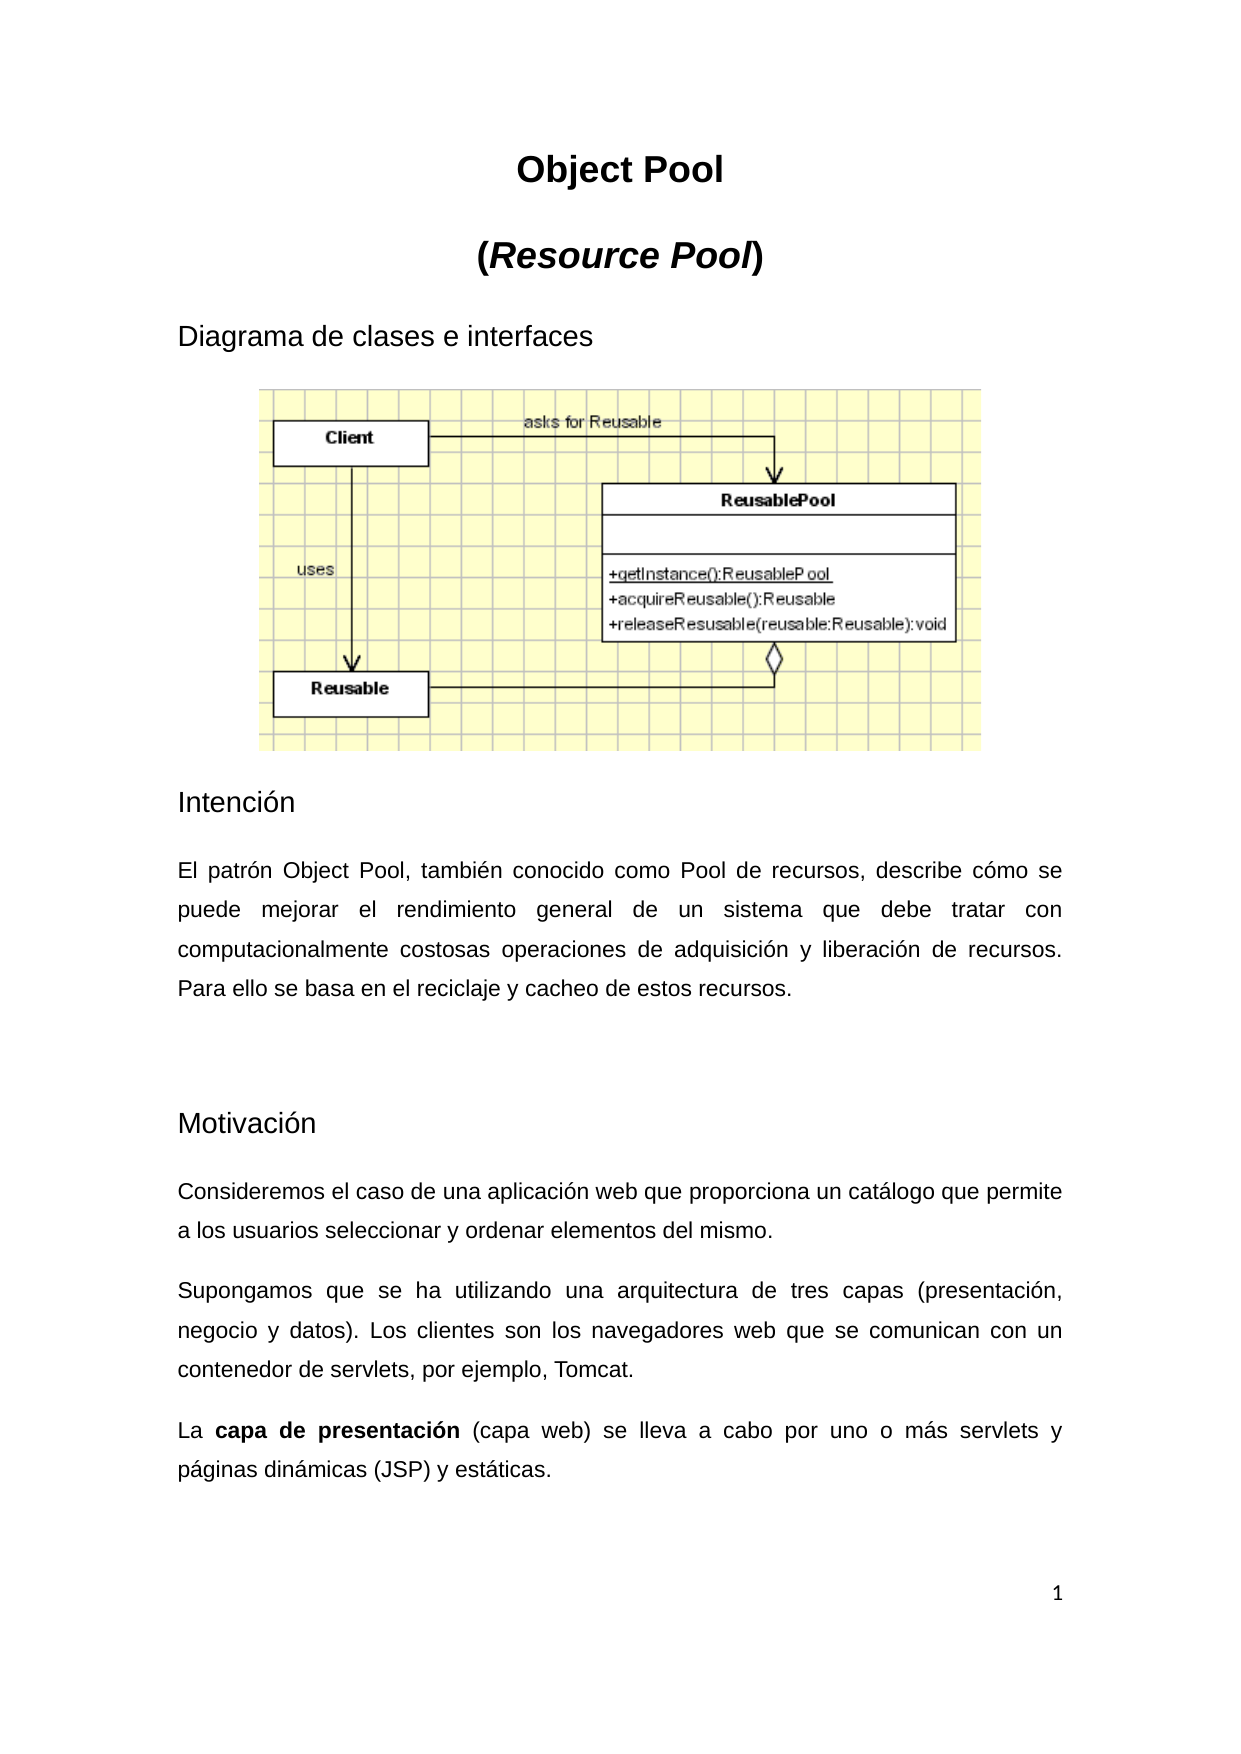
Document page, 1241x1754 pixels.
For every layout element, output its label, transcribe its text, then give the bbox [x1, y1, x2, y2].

picture [259, 389, 982, 751]
text Object Pool [177, 148, 1063, 191]
text Supongamos que se ha utilizando una arquitectura de tres capas (presentación, negocio y datos). Los clientes son los navegadores web que se comunican con un contenedor de servlets, por ejemplo, Tomcat. [177, 1277, 1063, 1383]
text Motivación [177, 1107, 1063, 1140]
text Consideremos el caso de una aplicación web que proporciona un catálogo que permite a los usuarios seleccionar y ordenar elementos del mismo. [177, 1178, 1063, 1243]
text (Resource Pool) [177, 233, 1063, 276]
text El patrón Object Pool, también conocido como Pool de recursos, describe cómo se puede mejorar el rendimiento general de un sistema que debe tratar con computacionalmente costosas operaciones de adquisición y liberación de recursos. Para ello se basa en el reciclaje y cacheo de estos recursos. [177, 857, 1063, 1001]
text Intención [177, 786, 1063, 819]
text La capa de presentación (capa web) se lleva a cabo por uno o más servlets y páginas dinámicas (JSP) y estáticas. [177, 1417, 1063, 1483]
text Diagrama de clases e interfaces [177, 319, 1063, 352]
